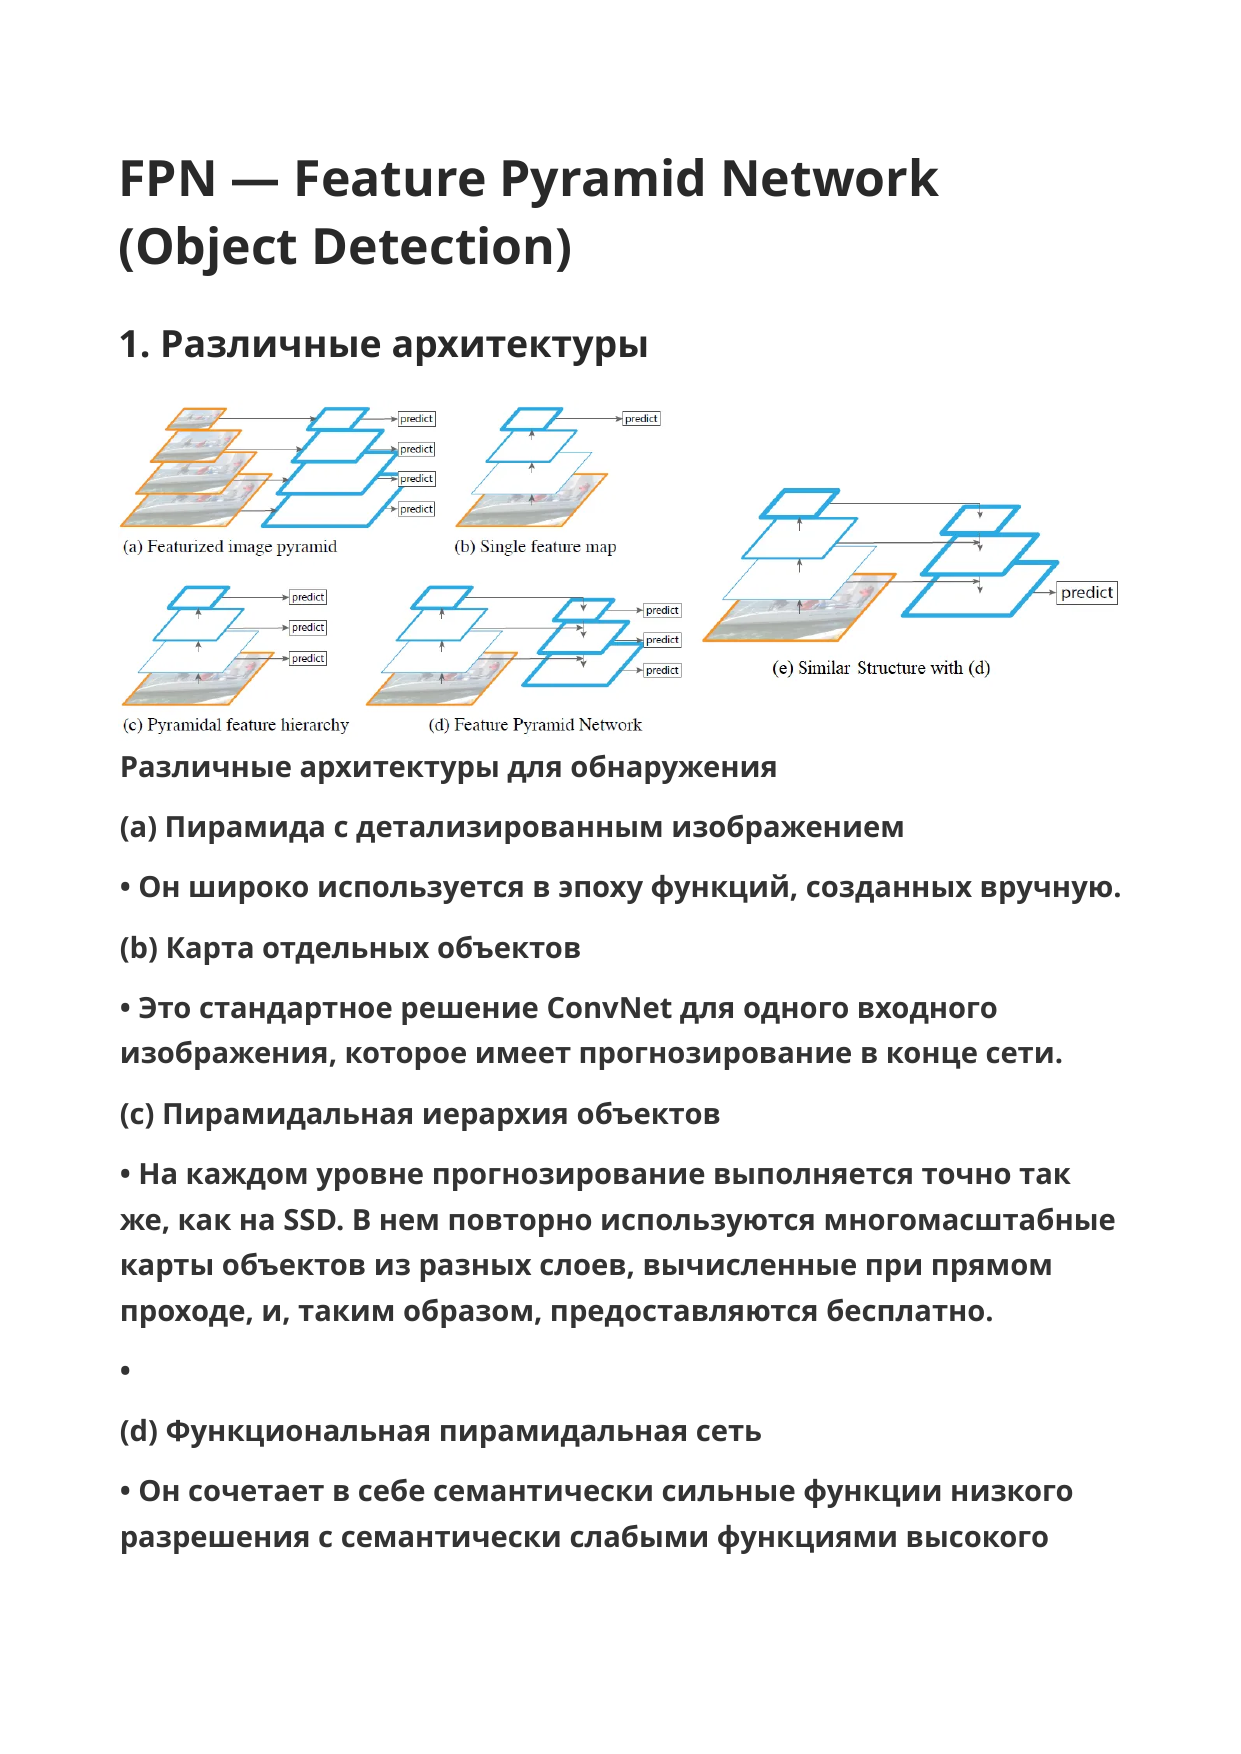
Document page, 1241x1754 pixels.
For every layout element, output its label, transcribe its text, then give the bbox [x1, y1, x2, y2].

text • Это стандартное решение ConvNet для одного входного изображения, которое имеет прогнозирование в конце сети. [118, 987, 1122, 1072]
text (d) Функциональная пирамидальная сеть [118, 1411, 1122, 1450]
text • Он сочетает в себе семантически сильные функции низкого разрешения с семантически слабыми функциями высокого [118, 1471, 1122, 1556]
text Различные архитектуры для обнаружения [118, 741, 1122, 786]
text • На каждом уровне прогнозирование выполняется точно так же, как на SSD. В нем повторно используются многомасштабные карты объектов из разных слоев, вычисленные при прямом проходе, и, таким образом, предоставляются бесплатно. [118, 1153, 1122, 1330]
text • [118, 1350, 1122, 1390]
picture [118, 400, 1123, 741]
text [118, 380, 1122, 400]
subtitle FPN — Feature Pyramid Network (Object Detection) [118, 143, 1122, 279]
text • Он широко используется в эпоху функций, созданных вручную. [118, 867, 1122, 906]
text (b) Карта отдельных объектов [118, 927, 1122, 967]
subtitle 1. Различные архитектуры [118, 317, 1122, 368]
text (c) Пирамидальная иерархия объектов [118, 1093, 1122, 1133]
text (a) Пирамида с детализированным изображением [118, 807, 1122, 846]
